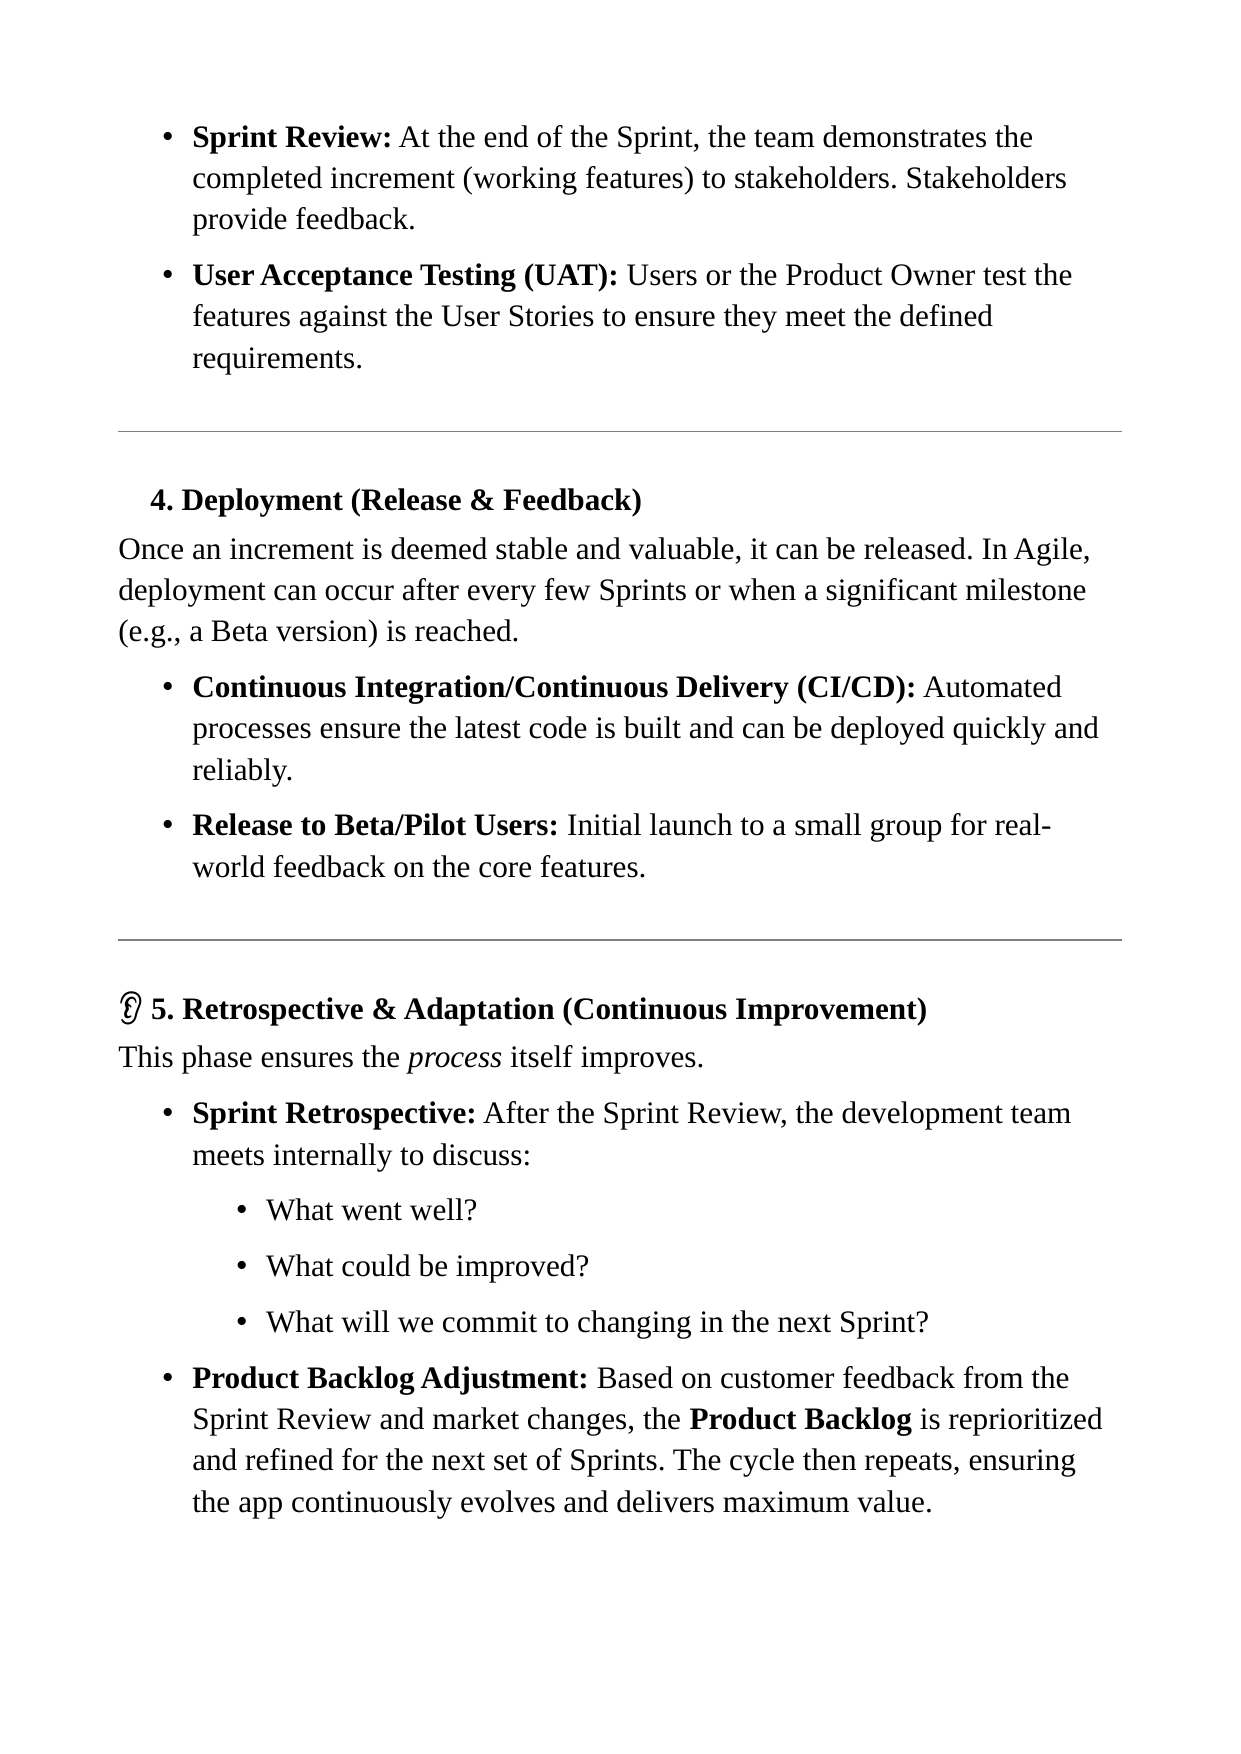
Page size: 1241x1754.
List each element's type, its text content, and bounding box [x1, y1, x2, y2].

list What could be improved? [236, 1247, 1122, 1283]
list User Acceptance Testing (UAT): Users or the Product Owner test the features against the User Stories to ensure they meet the defined requirements. [162, 256, 1122, 375]
subtitle 👂 5. Retrospective & Adaptation (Continuous Improvement) [118, 990, 1122, 1026]
subtitle 🔄 4. Deployment (Release & Feedback) [118, 481, 1122, 517]
list Sprint Review: At the end of the Sprint, the team demonstrates the completed increment (working features) to stakeholders. Stakeholders provide feedback. [162, 118, 1122, 237]
list Release to Beta/Pilot Users: Initial launch to a small group for real-world feedback on the core features. [162, 807, 1122, 884]
text This phase ensures the process itself improves. [118, 1039, 1122, 1075]
text Once an increment is deemed stable and valuable, it can be released. In Agile, deployment can occur after every few Sprints or when a significant milestone (e.g., a Beta version) is reached. [118, 530, 1122, 648]
list What will we commit to changing in the next Sprint? [236, 1303, 1122, 1339]
list Product Backlog Adjustment: Based on customer feedback from the Sprint Review and market changes, the Product Backlog is reprioritized and refined for the next set of Sprints. The cycle then repeats, ensuring the app continuously evolves and delivers maximum value. [162, 1359, 1122, 1519]
list What went well? [236, 1192, 1122, 1228]
list Continuous Integration/Continuous Delivery (CI/CD): Automated processes ensure the latest code is built and can be deployed quickly and reliably. [162, 668, 1122, 787]
list Sprint Retrospective: After the Sprint Review, the development team meets internally to discuss: [162, 1094, 1122, 1172]
